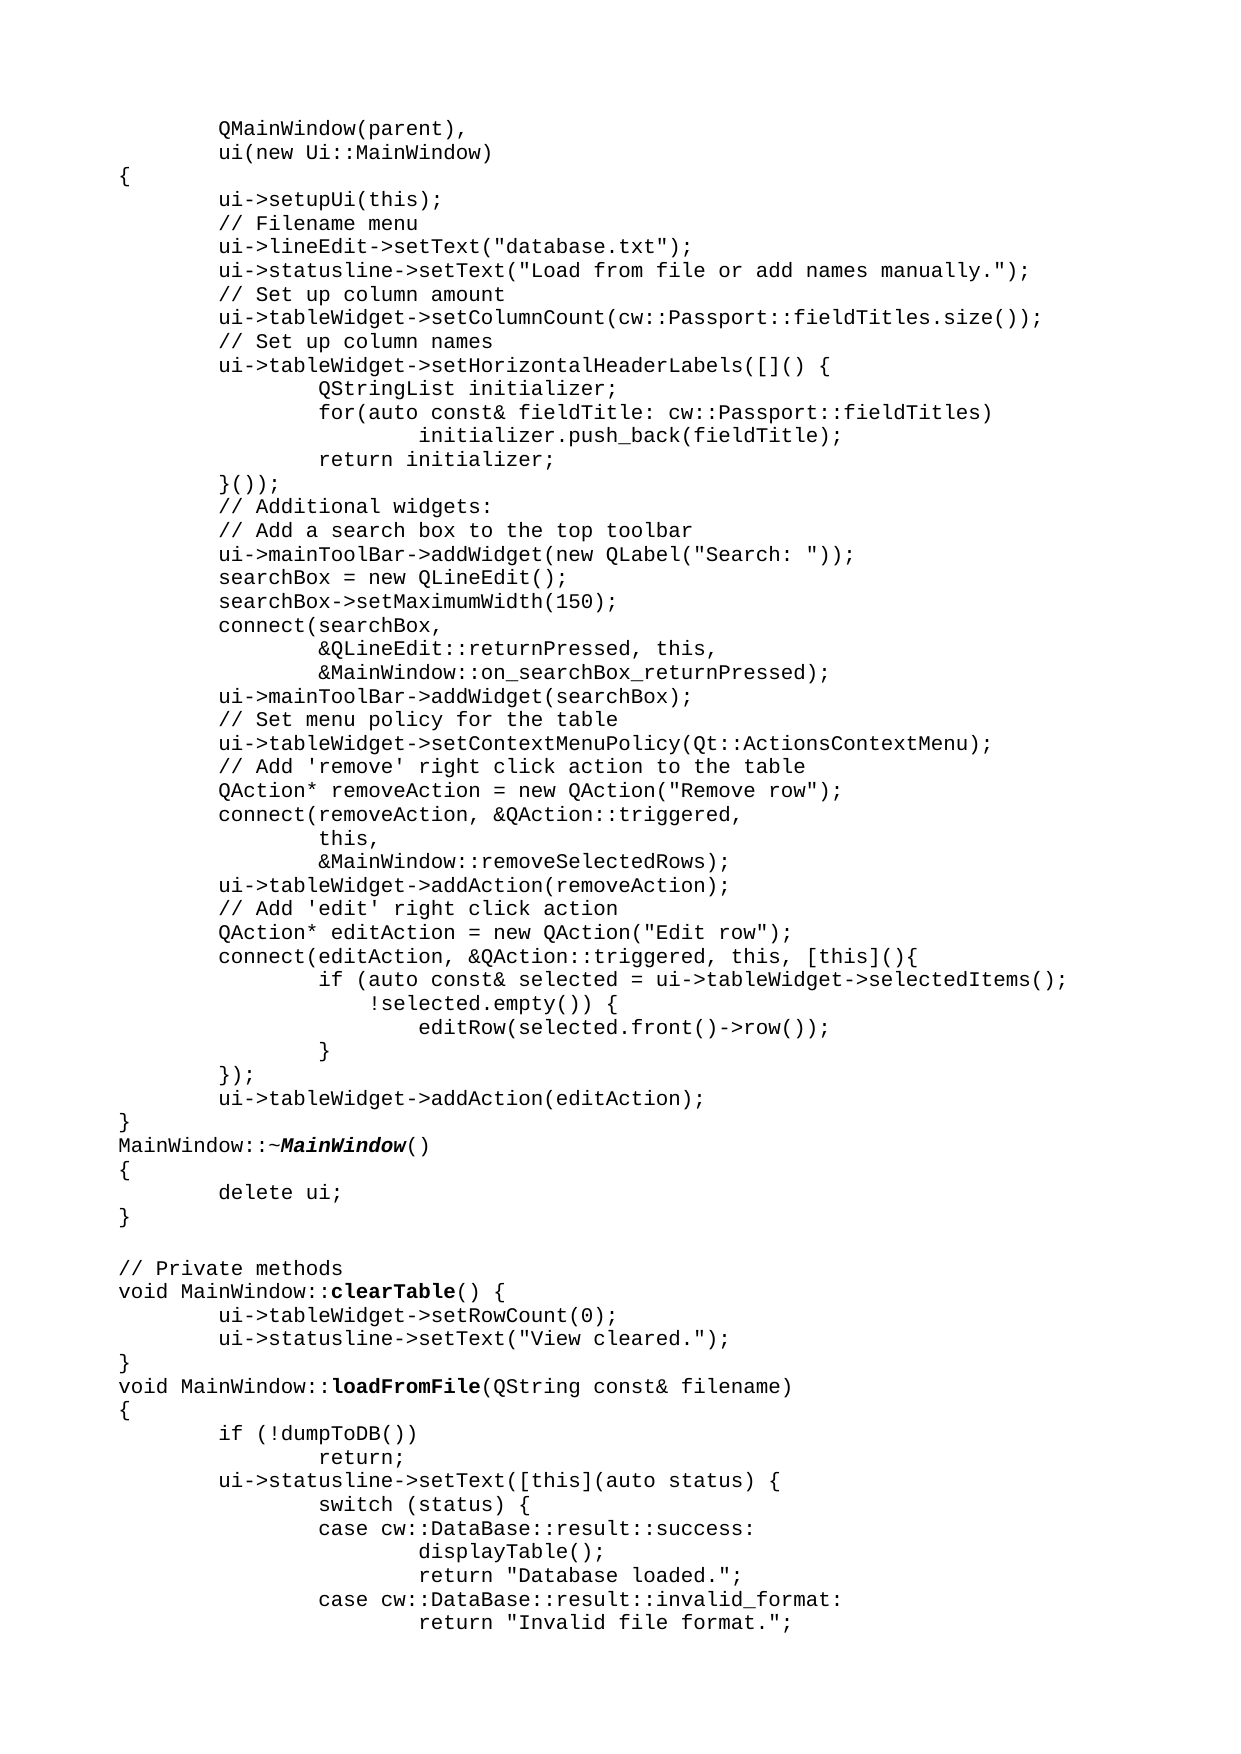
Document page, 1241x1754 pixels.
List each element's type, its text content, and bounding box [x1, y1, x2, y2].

text ui->tableWidget->addAction(editAction); [118, 1088, 1122, 1111]
text ui->mainToolBar->addWidget(searchBox); [118, 686, 1122, 709]
text ui->tableWidget->setColumnCount(cw::Passport::fieldTitles.size()); [118, 307, 1122, 331]
text QAction* removeAction = new QAction("Remove row"); [118, 780, 1122, 804]
text ui->statusline->setText([this](auto status) { [118, 1470, 1122, 1494]
text } [118, 1040, 1122, 1064]
text delete ui; [118, 1182, 1122, 1206]
text { [118, 1399, 1122, 1423]
text displayTable(); [118, 1541, 1122, 1565]
text case cw::DataBase::result::invalid_format: [118, 1588, 1122, 1612]
text editRow(selected.front()->row()); [118, 1017, 1122, 1040]
text ui->tableWidget->setHorizontalHeaderLabels([]() { [118, 354, 1122, 378]
text return; [118, 1447, 1122, 1470]
text ui->tableWidget->addAction(removeAction); [118, 875, 1122, 898]
text case cw::DataBase::result::success: [118, 1518, 1122, 1541]
text if (auto const& selected = ui->tableWidget->selectedItems(); [118, 969, 1122, 993]
text return "Database loaded."; [118, 1565, 1122, 1588]
text !selected.empty()) { [118, 993, 1122, 1017]
text &MainWindow::removeSelectedRows); [118, 851, 1122, 875]
text connect(editAction, &QAction::triggered, this, [this](){ [118, 946, 1122, 969]
text // Add a search box to the top toolbar [118, 520, 1122, 544]
text ui->statusline->setText("Load from file or add names manually."); [118, 260, 1122, 284]
text ui(new Ui::MainWindow) [118, 142, 1122, 165]
text switch (status) { [118, 1494, 1122, 1518]
text initializer.push_back(fieldTitle); [118, 426, 1122, 449]
text QAction* editAction = new QAction("Edit row"); [118, 922, 1122, 946]
text ui->setupUi(this); [118, 189, 1122, 213]
text &MainWindow::on_searchBox_returnPressed); [118, 662, 1122, 686]
text } [118, 1111, 1122, 1135]
text } [118, 1352, 1122, 1376]
text { [118, 165, 1122, 189]
text // Filename menu [118, 213, 1122, 236]
text { [118, 1158, 1122, 1182]
text // Set up column names [118, 331, 1122, 354]
text // Add 'remove' right click action to the table [118, 757, 1122, 780]
text ui->tableWidget->setContextMenuPolicy(Qt::ActionsContextMenu); [118, 733, 1122, 757]
text connect(searchBox, [118, 615, 1122, 638]
text if (!dumpToDB()) [118, 1423, 1122, 1447]
text ui->mainToolBar->addWidget(new QLabel("Search: ")); [118, 544, 1122, 567]
text }()); [118, 473, 1122, 496]
text // Set up column amount [118, 284, 1122, 307]
text ui->tableWidget->setRowCount(0); [118, 1305, 1122, 1328]
text void MainWindow::loadFromFile(QString const& filename) [118, 1376, 1122, 1399]
text MainWindow::~MainWindow() [118, 1135, 1122, 1158]
text QStringList initializer; [118, 378, 1122, 402]
text // Additional widgets: [118, 496, 1122, 520]
text ui->lineEdit->setText("database.txt"); [118, 236, 1122, 260]
text }); [118, 1064, 1122, 1088]
text return initializer; [118, 449, 1122, 473]
text ui->statusline->setText("View cleared."); [118, 1328, 1122, 1352]
text searchBox->setMaximumWidth(150); [118, 591, 1122, 615]
text &QLineEdit::returnPressed, this, [118, 638, 1122, 662]
text return "Invalid file format."; [118, 1612, 1122, 1636]
text void MainWindow::clearTable() { [118, 1281, 1122, 1305]
text searchBox = new QLineEdit(); [118, 567, 1122, 591]
text this, [118, 827, 1122, 851]
text } [118, 1206, 1122, 1229]
text connect(removeAction, &QAction::triggered, [118, 804, 1122, 827]
text for(auto const& fieldTitle: cw::Passport::fieldTitles) [118, 402, 1122, 426]
text QMainWindow(parent), [118, 118, 1122, 142]
text // Set menu policy for the table [118, 709, 1122, 733]
text // Private methods [118, 1257, 1122, 1281]
text // Add 'edit' right click action [118, 898, 1122, 922]
